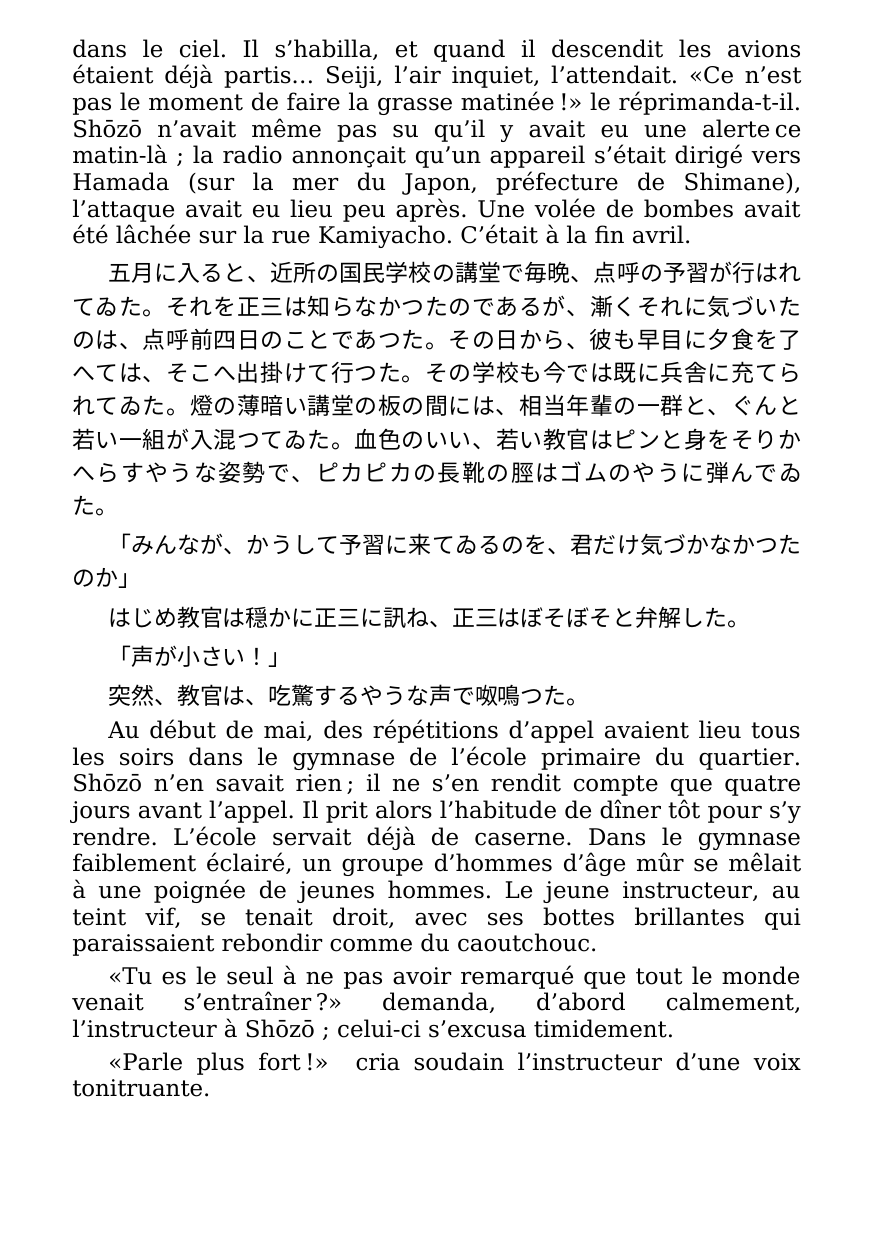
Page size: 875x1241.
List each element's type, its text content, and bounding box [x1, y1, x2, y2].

text Au début de mai, des répétitions d’appel avaient lieu tous les soirs dans le gymnase de l’école primaire du quartier. Shōzō n’en savait rien ; il ne s’en rendit compte que quatre jours avant l’appel. Il prit alors l’habitude de dîner tôt pour s’y rendre. L’école servait déjà de caserne. Dans le gymnase faiblement éclairé, un groupe d’hommes d’âge mûr se mêlait à une poignée de jeunes hommes. Le jeune instructeur, au teint vif, se tenait droit, avec ses bottes brillantes qui paraissaient rebondir comme du caoutchouc. [72, 717, 802, 957]
text 「みんなが、かうして予習に来てゐるのを、君だけ気づかなかつたのか」 [72, 527, 802, 593]
text はじめ教官は穏かに正三に訊ね、正三はぼそぼそと弁解した。 [72, 599, 802, 633]
text «Parle plus fort !» cria soudain l’instructeur d’une voix tonitruante. [72, 1049, 802, 1102]
text «Tu es le seul à ne pas avoir remarqué que tout le monde venait s’entraîner ?» demanda, d’abord calmement, l’instructeur à Shōzō ; celui-ci s’excusa timidement. [72, 963, 802, 1043]
text 突然、教官は、吃驚するやうな声で呶鳴つた。 [72, 678, 802, 711]
text 「声が小さい！」 [72, 639, 802, 672]
text dans le ciel. Il s’habilla, et quand il descendit les avions étaient déjà partis… Seiji, l’air inquiet, l’attendait. «Ce n’est pas le moment de faire la grasse matinée !» le réprimanda-t-il. Shōzō n’avait même pas su qu’il y avait eu une alerte ce matin-là ; la radio annonçait qu’un appareil s’était dirigé vers Hamada (sur la mer du Japon, préfecture de Shimane), l’attaque avait eu lieu peu après. Une volée de bombes avait été lâchée sur la rue Kamiyacho. C’était à la fin avril. [72, 36, 802, 249]
text 五月に入ると、近所の国民学校の講堂で毎晩、点呼の予習が行はれてゐた。それを正三は知らなかつたのであるが、漸くそれに気づいたのは、点呼前四日のことであつた。その日から、彼も早目に夕食を了へては、そこへ出掛けて行つた。その学校も今では既に兵舎に充てられてゐた。燈の薄暗い講堂の板の間には、相当年輩の一群と、ぐんと若い一組が入混つてゐた。血色のいい、若い教官はピンと身をそりかへらすやうな姿勢で、ピカピカの長靴の脛はゴムのやうに弾んでゐた。 [72, 255, 802, 521]
